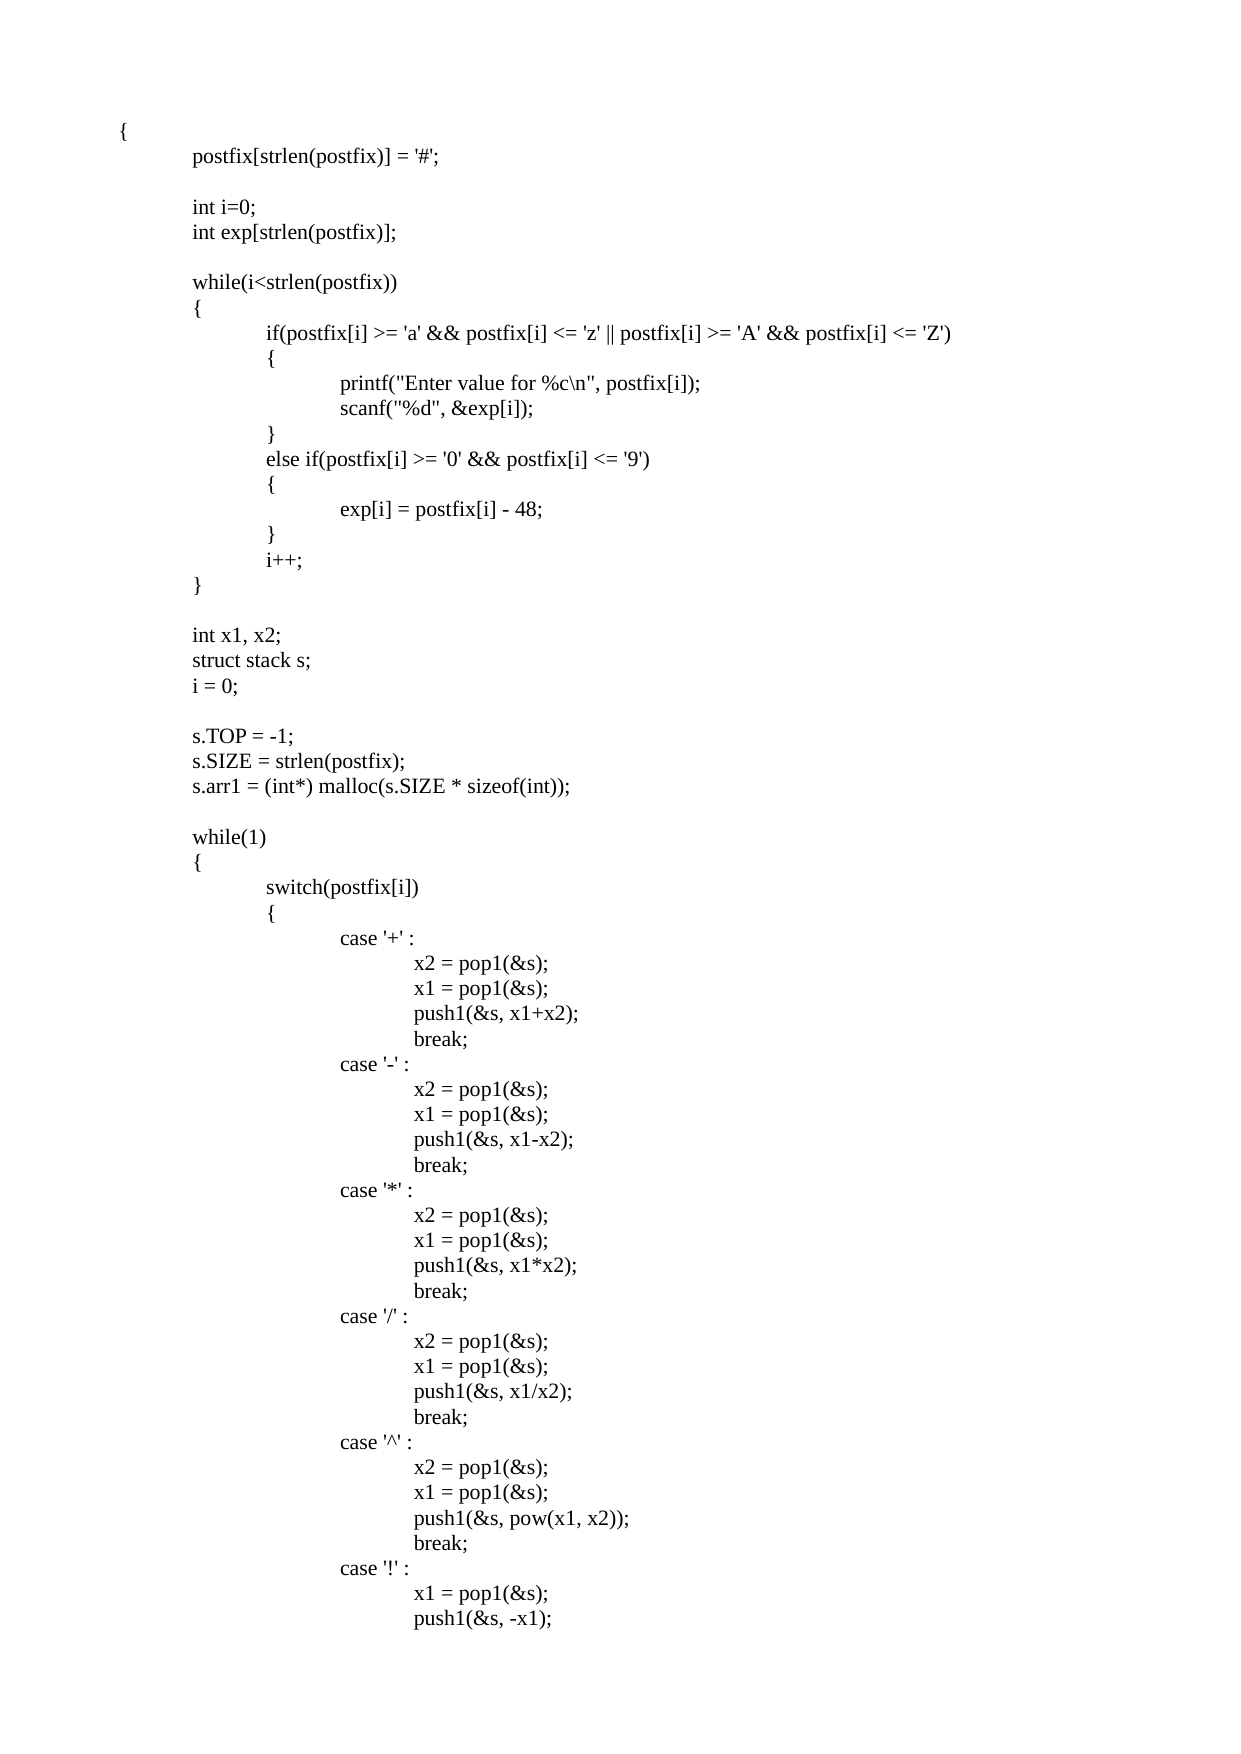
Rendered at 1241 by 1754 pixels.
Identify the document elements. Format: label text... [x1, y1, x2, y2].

text { [118, 471, 1122, 496]
text case '!' : [118, 1555, 1122, 1580]
text while(i<strlen(postfix)) [118, 269, 1122, 294]
text { [118, 345, 1122, 370]
text s.SIZE = strlen(postfix); [118, 748, 1122, 773]
text { [118, 294, 1122, 320]
text case '^' : [118, 1429, 1122, 1454]
text x2 = pop1(&s); [118, 1202, 1122, 1227]
text scanf("%d", &exp[i]); [118, 395, 1122, 421]
text push1(&s, x1*x2); [118, 1252, 1122, 1278]
text else if(postfix[i] >= '0' && postfix[i] <= '9') [118, 446, 1122, 471]
text struct stack s; [118, 647, 1122, 673]
text } [118, 421, 1122, 446]
text break; [118, 1026, 1122, 1051]
text x2 = pop1(&s); [118, 1454, 1122, 1479]
text case '*' : [118, 1177, 1122, 1202]
text push1(&s, pow(x1, x2)); [118, 1504, 1122, 1530]
text switch(postfix[i]) [118, 874, 1122, 899]
text s.arr1 = (int*) malloc(s.SIZE * sizeof(int)); [118, 773, 1122, 799]
text case '/' : [118, 1303, 1122, 1328]
text break; [118, 1278, 1122, 1303]
text i++; [118, 547, 1122, 572]
text x1 = pop1(&s); [118, 1353, 1122, 1378]
text push1(&s, -x1); [118, 1605, 1122, 1631]
text x2 = pop1(&s); [118, 1328, 1122, 1353]
text case '-' : [118, 1051, 1122, 1076]
text } [118, 521, 1122, 547]
text x2 = pop1(&s); [118, 950, 1122, 975]
text { [118, 899, 1122, 925]
text if(postfix[i] >= 'a' && postfix[i] <= 'z' || postfix[i] >= 'A' && postfix[i] <= 'Z') [118, 320, 1122, 345]
text while(1) [118, 824, 1122, 849]
text x1 = pop1(&s); [118, 975, 1122, 1000]
text exp[i] = postfix[i] - 48; [118, 496, 1122, 521]
text } [118, 572, 1122, 597]
text case '+' : [118, 925, 1122, 950]
text break; [118, 1404, 1122, 1429]
text int x1, x2; [118, 622, 1122, 647]
text x1 = pop1(&s); [118, 1580, 1122, 1605]
text break; [118, 1152, 1122, 1177]
text push1(&s, x1/x2); [118, 1378, 1122, 1404]
text push1(&s, x1-x2); [118, 1126, 1122, 1152]
text { [118, 118, 1122, 143]
text x1 = pop1(&s); [118, 1479, 1122, 1504]
text i = 0; [118, 673, 1122, 698]
text x1 = pop1(&s); [118, 1227, 1122, 1252]
text s.TOP = -1; [118, 723, 1122, 748]
text break; [118, 1530, 1122, 1555]
text postfix[strlen(postfix)] = '#'; [118, 143, 1122, 168]
text push1(&s, x1+x2); [118, 1000, 1122, 1026]
text printf("Enter value for %c\n", postfix[i]); [118, 370, 1122, 395]
text x1 = pop1(&s); [118, 1101, 1122, 1126]
text int exp[strlen(postfix)]; [118, 219, 1122, 244]
text x2 = pop1(&s); [118, 1076, 1122, 1101]
text { [118, 849, 1122, 874]
text int i=0; [118, 194, 1122, 219]
